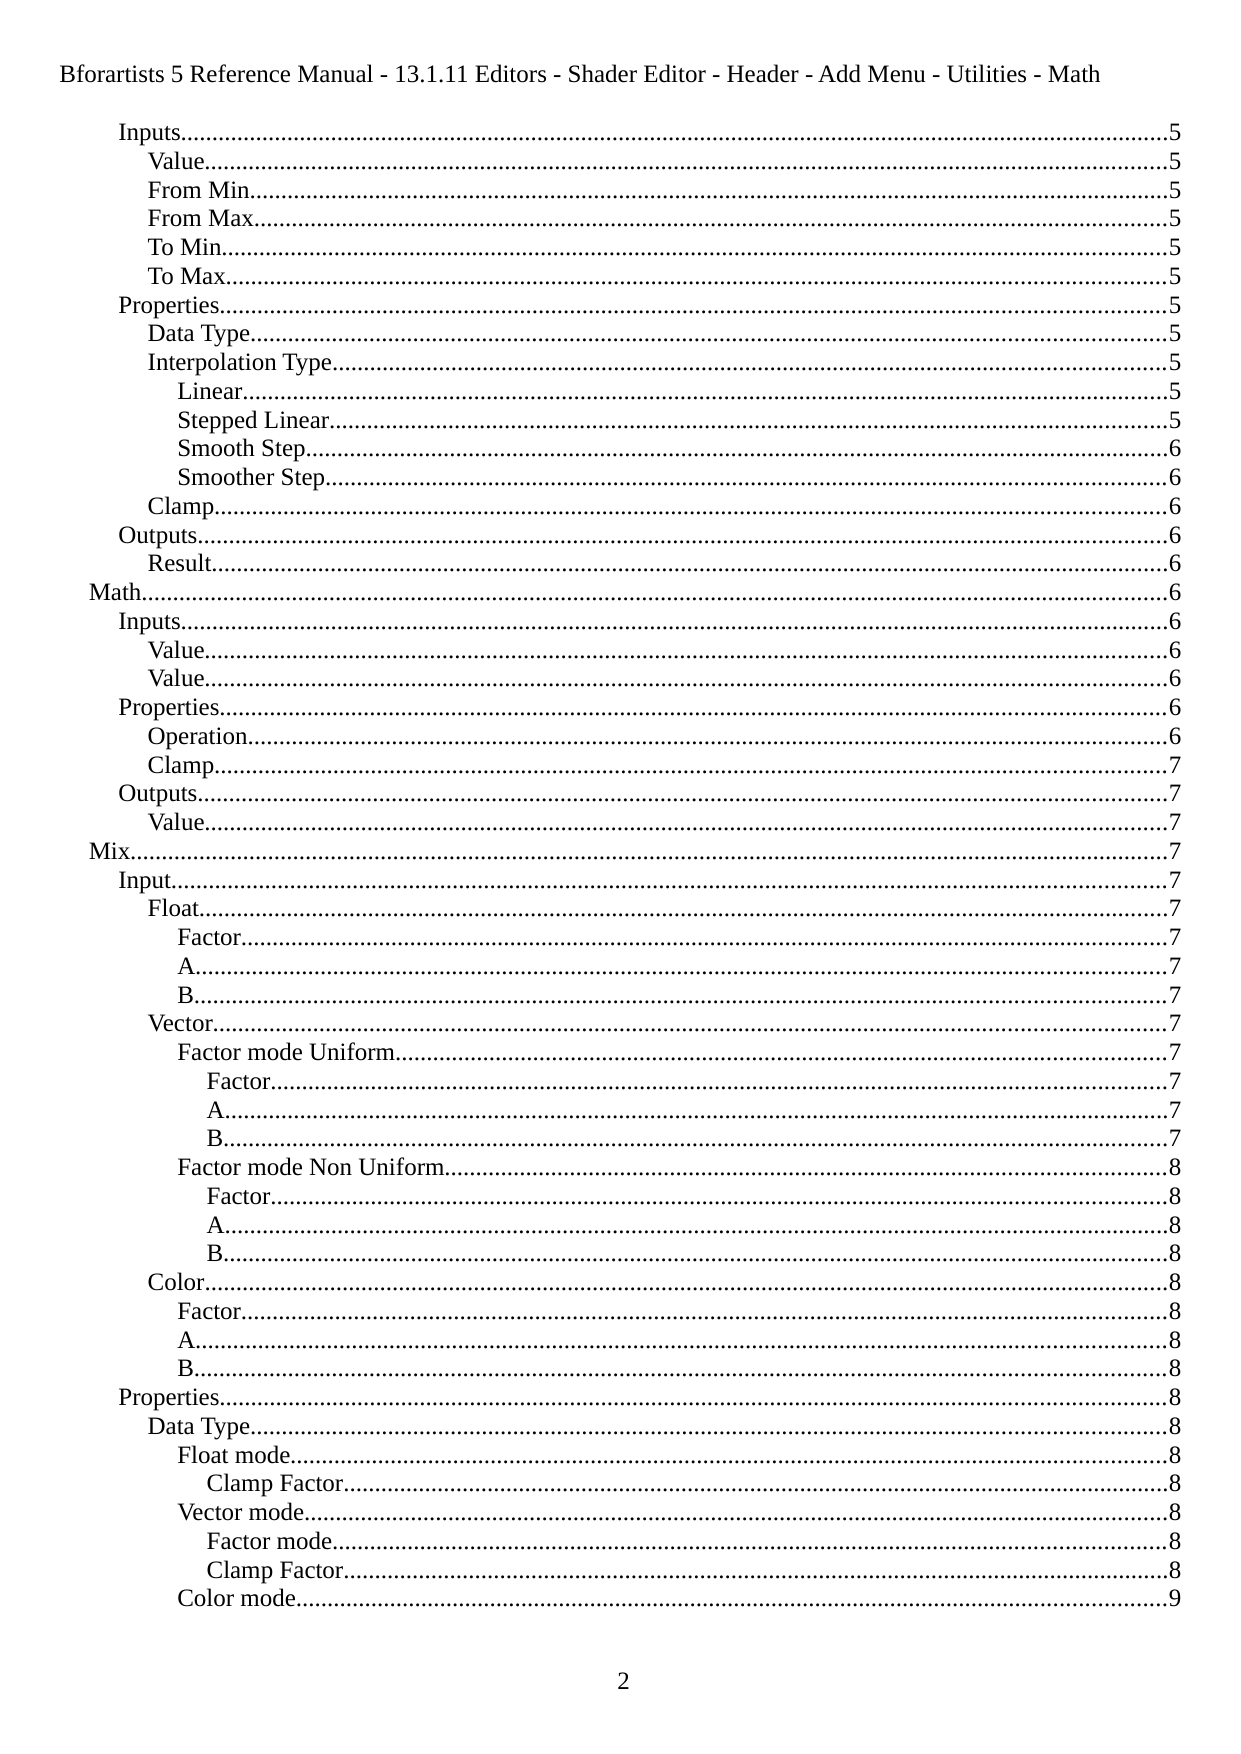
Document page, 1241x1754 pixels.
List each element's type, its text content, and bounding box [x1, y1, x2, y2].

text To Min 5 [147, 232, 1181, 261]
text Value 5 [147, 146, 1181, 175]
text Math 6 [88, 577, 1181, 606]
text Smoother Step 6 [177, 462, 1181, 491]
text Factor mode 8 [206, 1526, 1181, 1555]
text Outputs 6 [118, 520, 1181, 548]
text Outputs 7 [118, 778, 1181, 807]
text Inputs 6 [118, 606, 1181, 635]
text Properties 5 [118, 290, 1181, 318]
text From Max 5 [147, 203, 1181, 232]
text Mix 7 [88, 836, 1181, 865]
text From Min 5 [147, 175, 1181, 203]
text A 8 [206, 1210, 1181, 1238]
text Vector mode 8 [177, 1497, 1181, 1526]
text Linear 5 [177, 376, 1181, 405]
text To Max 5 [147, 261, 1181, 290]
text Factor 7 [206, 1066, 1181, 1095]
text Clamp Factor 8 [206, 1468, 1181, 1497]
text Value 6 [147, 635, 1181, 663]
text Factor mode Non Uniform 8 [177, 1152, 1181, 1181]
text Operation 6 [147, 721, 1181, 750]
text Interpolation Type 5 [147, 347, 1181, 376]
text Clamp 6 [147, 491, 1181, 520]
text A 7 [206, 1095, 1181, 1123]
text Data Type 5 [147, 318, 1181, 347]
text Value 7 [147, 807, 1181, 836]
text Properties 6 [118, 692, 1181, 721]
text Properties 8 [118, 1382, 1181, 1411]
text B 8 [206, 1238, 1181, 1267]
text Stepped Linear 5 [177, 405, 1181, 433]
text A 7 [177, 951, 1181, 980]
text Data Type 8 [147, 1411, 1181, 1440]
text Value 6 [147, 663, 1181, 692]
text Factor 8 [206, 1181, 1181, 1210]
text Input 7 [118, 865, 1181, 893]
text Color mode 9 [177, 1583, 1181, 1612]
text A 8 [177, 1325, 1181, 1353]
text Clamp Factor 8 [206, 1555, 1181, 1583]
text Clamp 7 [147, 750, 1181, 778]
text B 7 [206, 1123, 1181, 1152]
text Result 6 [147, 548, 1181, 577]
text Factor 8 [177, 1296, 1181, 1325]
text Factor mode Uniform 7 [177, 1037, 1181, 1066]
text Float mode 8 [177, 1440, 1181, 1468]
text Float 7 [147, 893, 1181, 922]
text Color 8 [147, 1267, 1181, 1296]
text Inputs 5 [118, 117, 1181, 146]
text Smooth Step 6 [177, 433, 1181, 462]
text B 7 [177, 980, 1181, 1008]
text B 8 [177, 1353, 1181, 1382]
text Factor 7 [177, 922, 1181, 951]
text Vector 7 [147, 1008, 1181, 1037]
